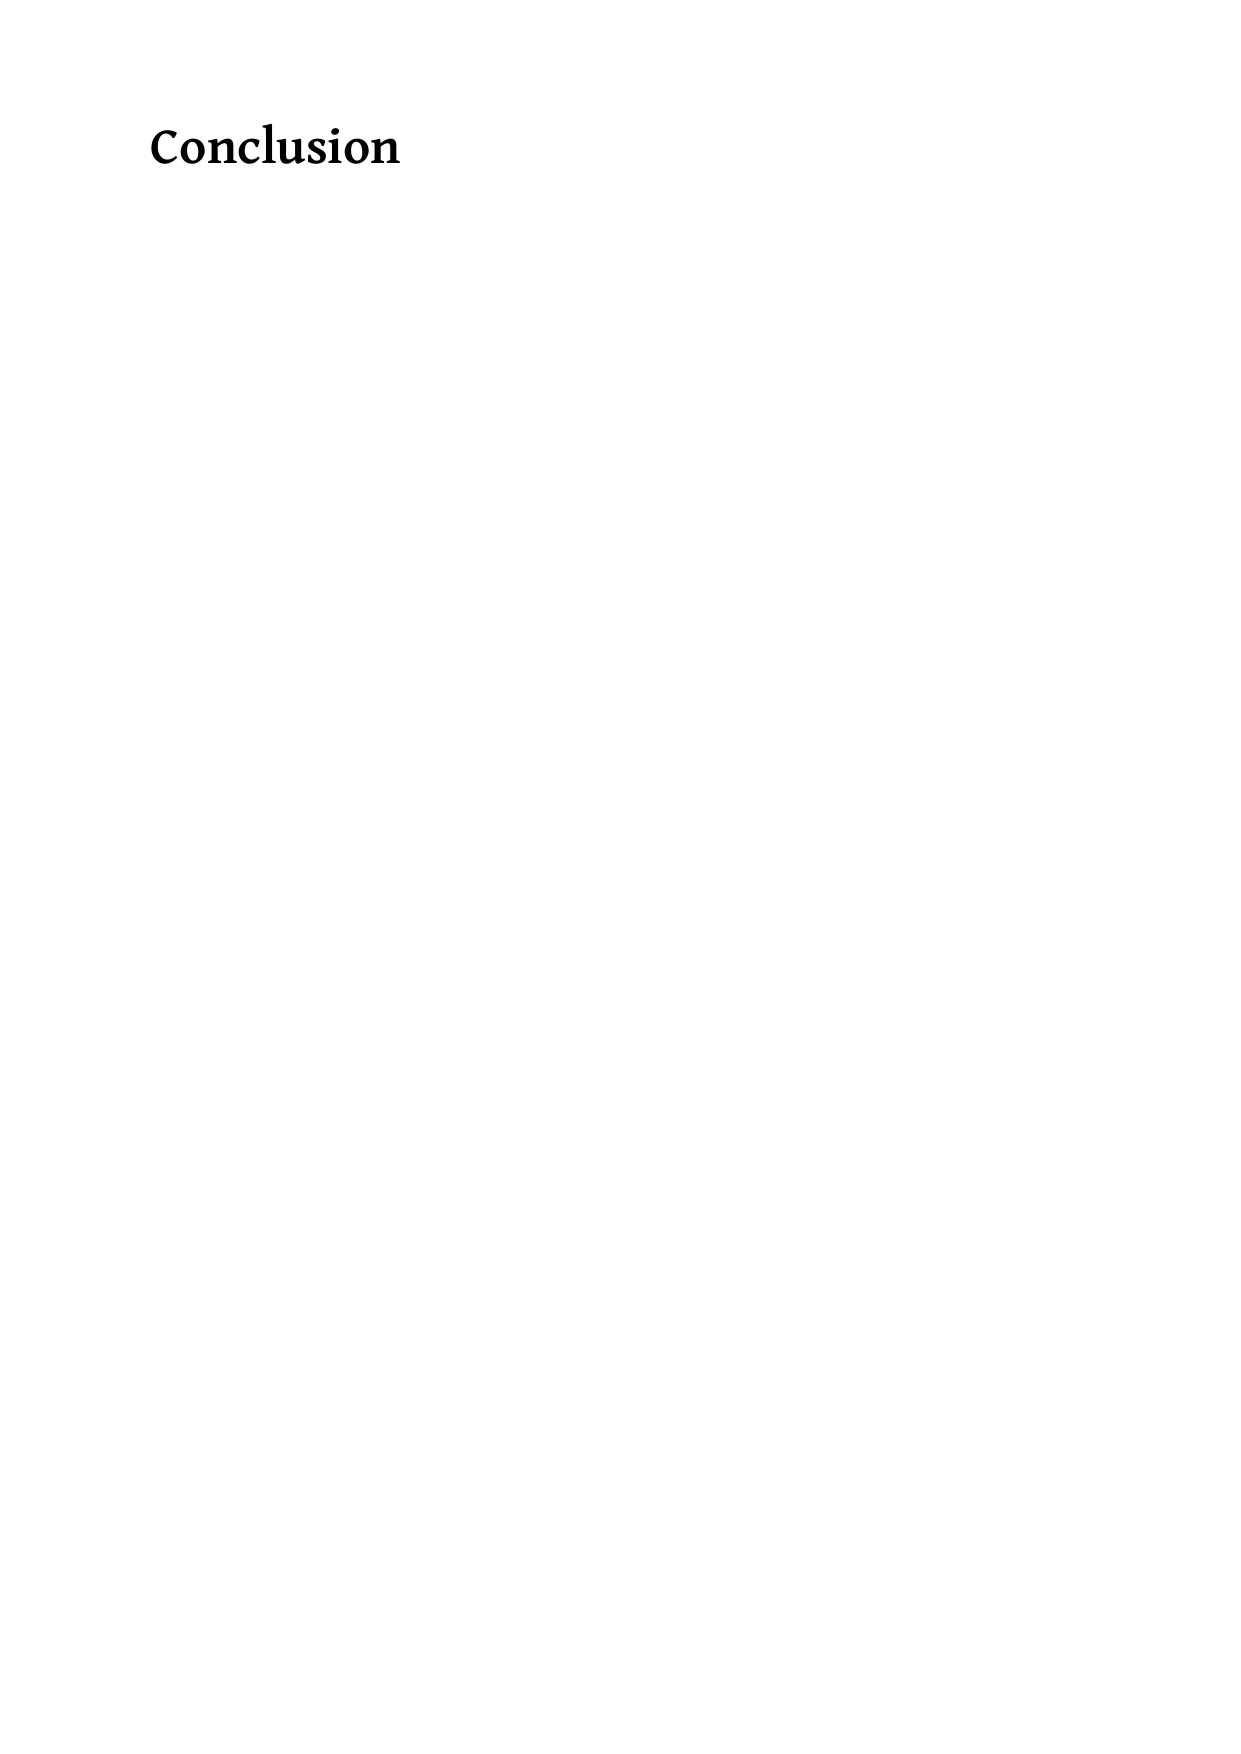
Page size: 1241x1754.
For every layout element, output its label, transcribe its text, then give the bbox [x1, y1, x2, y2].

text Conclusion [151, 118, 1122, 178]
